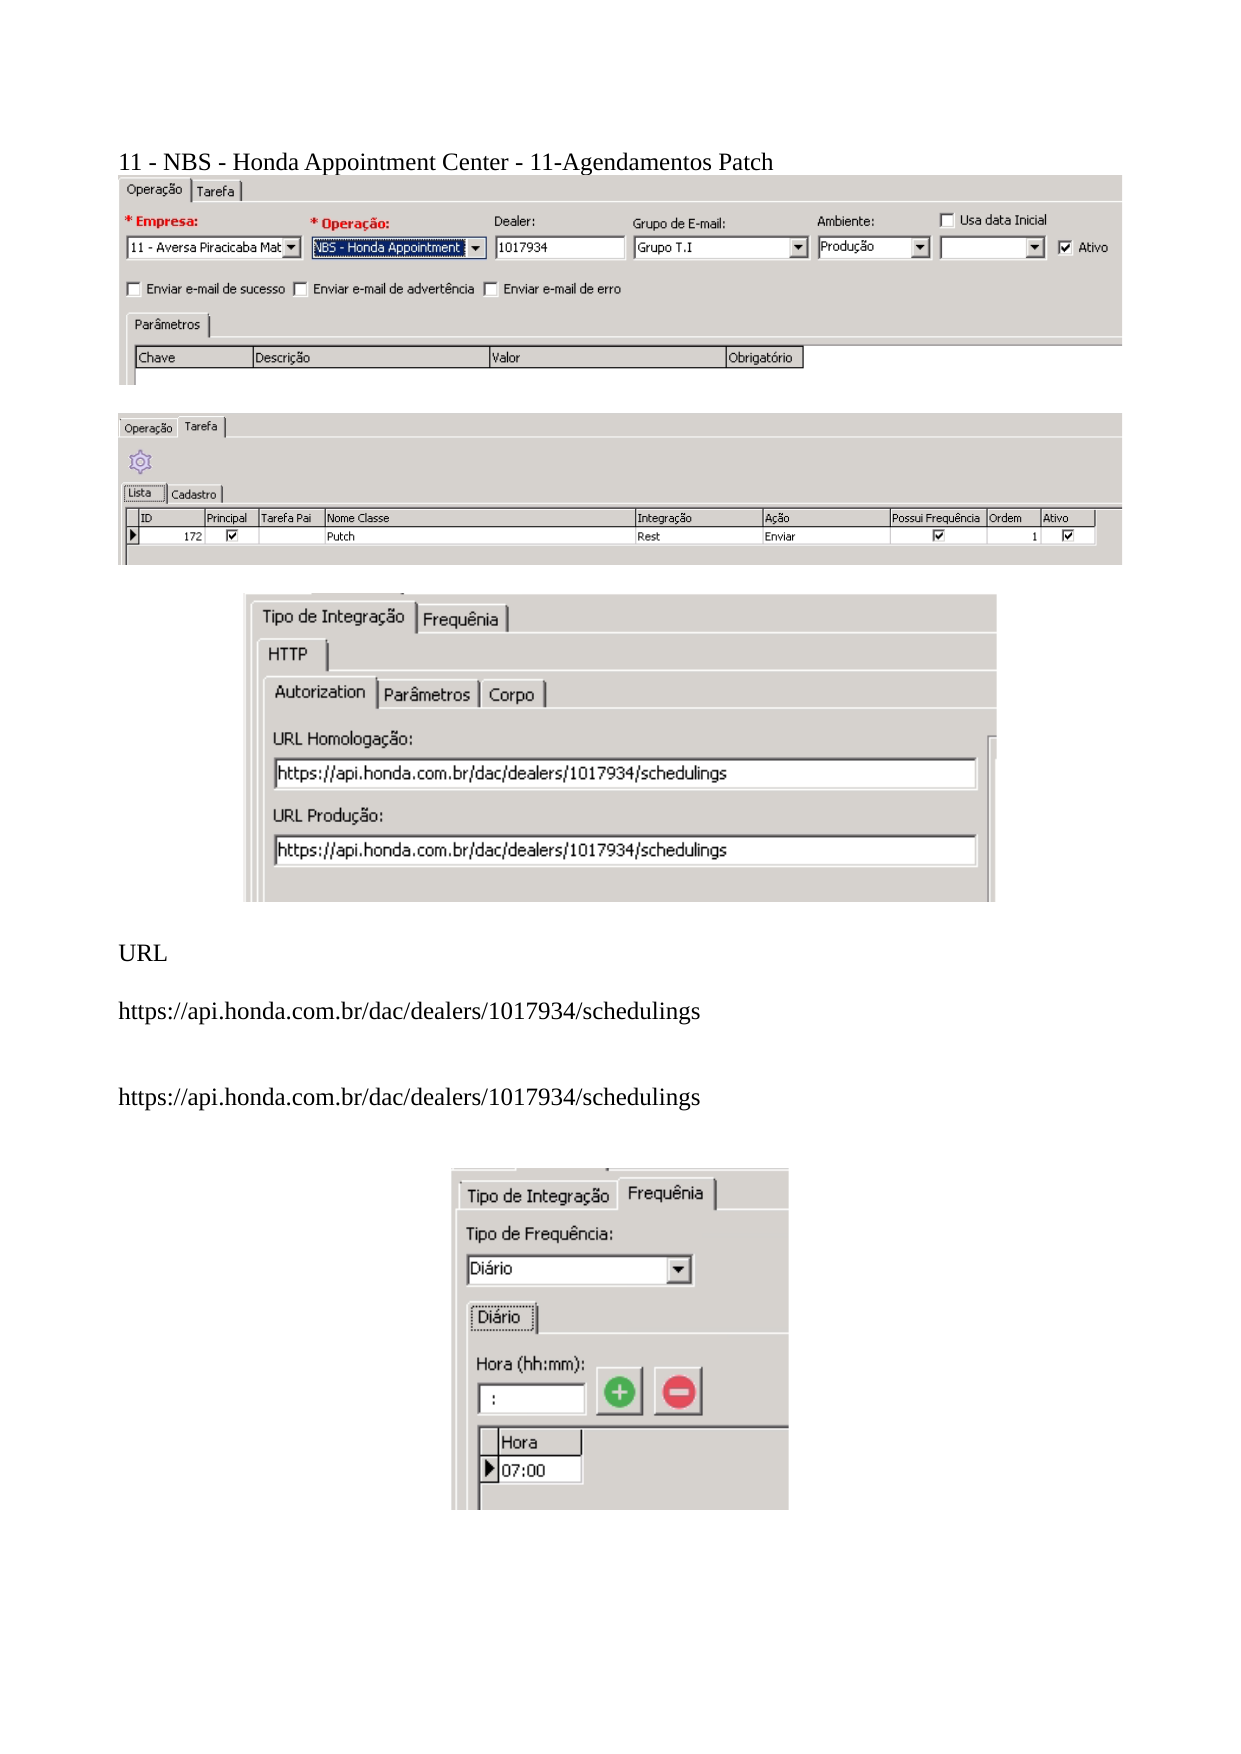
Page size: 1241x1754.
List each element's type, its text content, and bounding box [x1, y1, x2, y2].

text 11 - NBS - Honda Appointment Center - 11-Agendamentos Patch [118, 147, 1122, 175]
picture [118, 175, 1123, 385]
text URL [118, 938, 1122, 967]
picture [118, 413, 1123, 565]
picture [451, 1168, 789, 1510]
picture [243, 593, 997, 902]
text https://api.honda.com.br/dac/dealers/1017934/schedulings [118, 996, 1122, 1025]
text https://api.honda.com.br/dac/dealers/1017934/schedulings [118, 1082, 1122, 1111]
